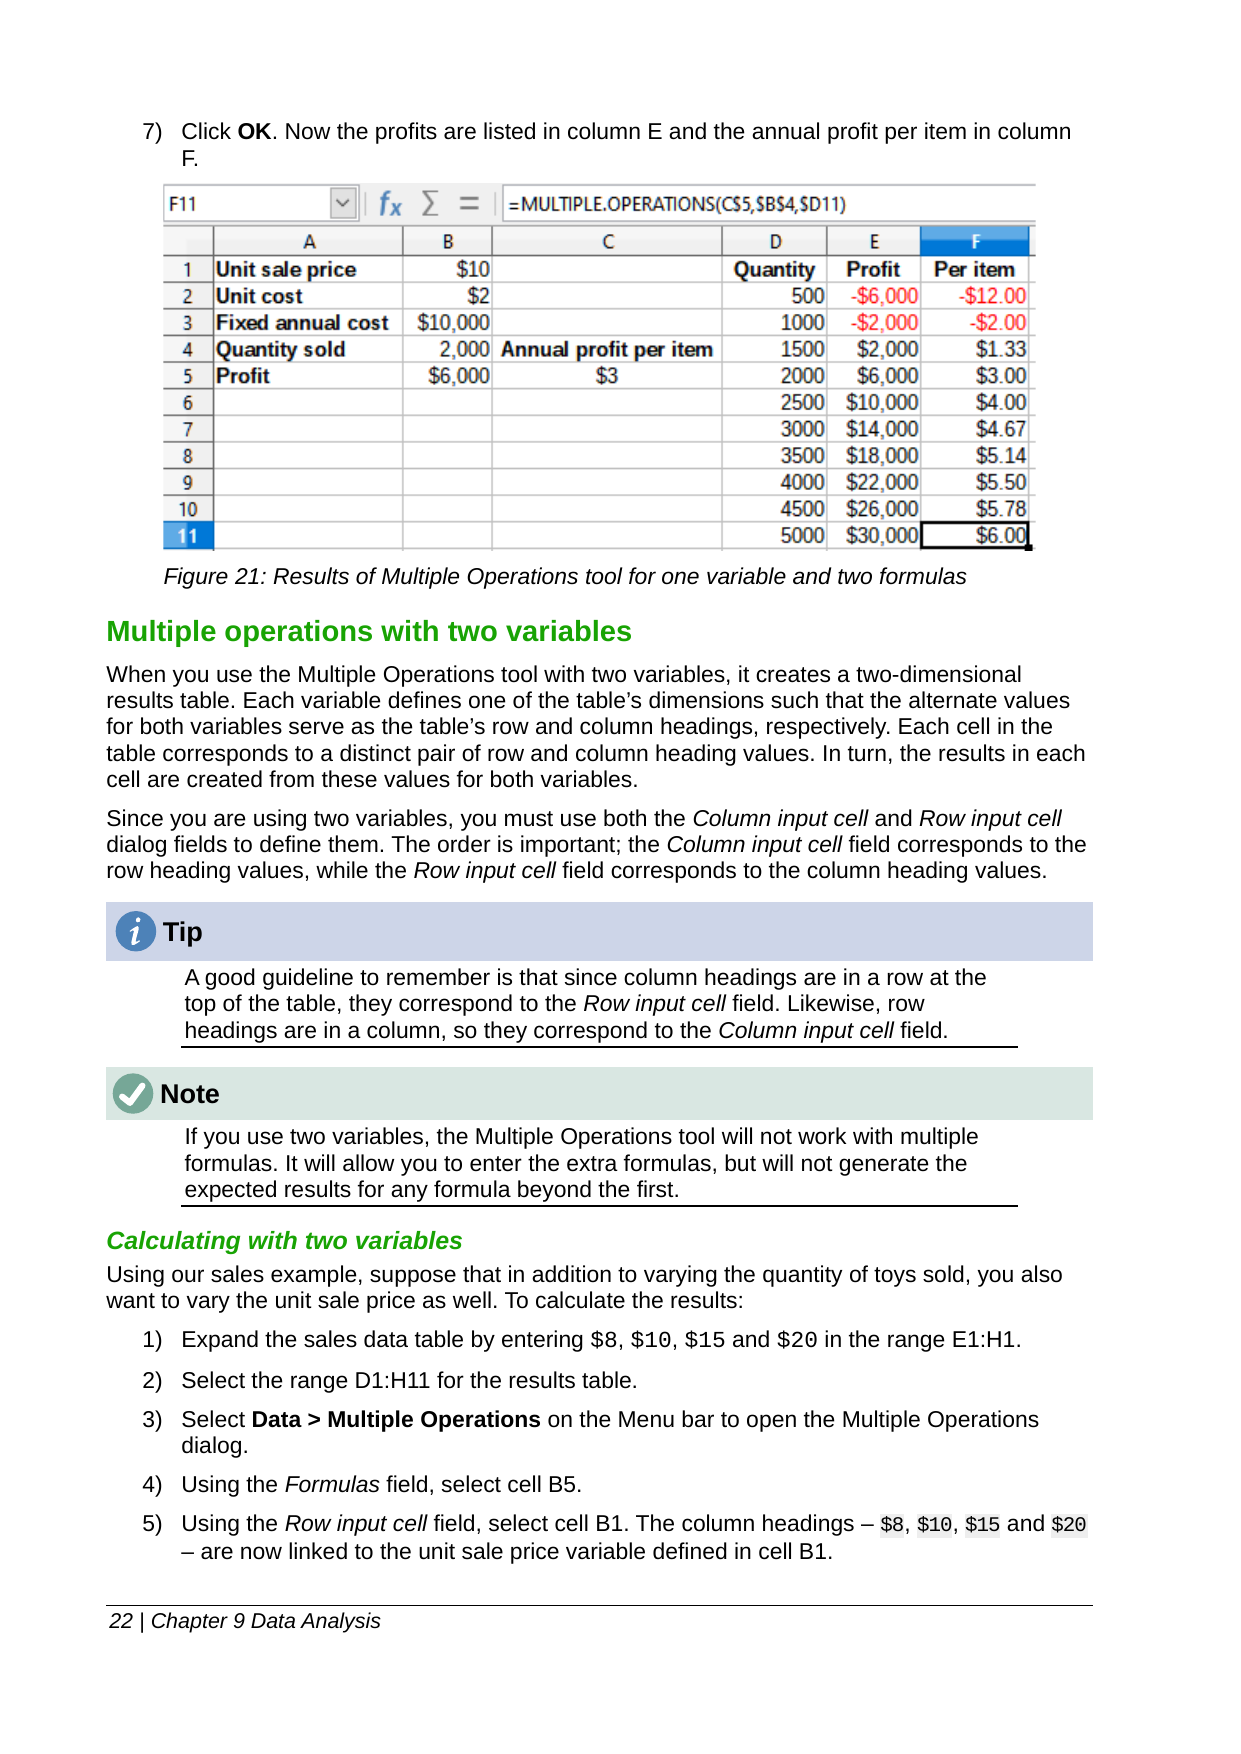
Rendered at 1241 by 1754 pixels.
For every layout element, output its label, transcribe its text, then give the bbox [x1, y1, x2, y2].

subtitle Multiple operations with two variables [106, 614, 1093, 648]
text If you use two variables, the Multiple Operations tool will not work with multiple formulas. It will allow you to enter the extra formulas, but will not generate the expected results for any formula beyond the first. [181, 1120, 1018, 1205]
list Expand the sales data table by entering $8, $10, $15 and $20 in the range E1:H1. [162, 1326, 1093, 1355]
text Since you are using two variables, you must use both the Column input cell and Row input cell dialog fields to define them. The order is important; the Column input cell field corresponds to the row heading values, while the Row input cell field corresponds to the column heading values. [106, 805, 1093, 884]
subtitle Note [106, 1067, 1093, 1120]
list Click OK. Now the profits are listed in column E and the annual profit per item in column F. [162, 118, 1093, 171]
picture [163, 183, 1036, 551]
list Using the Formulas field, select cell B5. [162, 1471, 1093, 1498]
subtitle Tip [106, 902, 1093, 961]
list Select Data > Multiple Operations on the Menu bar to open the Multiple Operations dialog. [162, 1406, 1093, 1459]
text Figure 21: Results of Multiple Operations tool for one variable and two formulas [163, 563, 1036, 589]
text When you use the Multiple Operations tool with two variables, it creates a two-dimensional results table. Each variable defines one of the table’s dimensions such that the alternate values for both variables serve as the table’s row and column headings, respectively. Each cell in the table corresponds to a distinct pair of row and column heading values. In turn, the results in each cell are created from these values for both variables. [106, 661, 1093, 792]
list Select the range D1:H11 for the results table. [162, 1367, 1093, 1393]
text A good guideline to remember is that since column headings are in a row at the top of the table, they correspond to the Row input cell field. Likewise, row headings are in a column, so they correspond to the Column input cell field. [181, 961, 1018, 1046]
list Using the Row input cell field, select cell B1. The column headings – $8, $10, $15 and $20 – are now linked to the unit sale price variable defined in cell B1. [162, 1510, 1093, 1564]
subtitle Calculating with two variables [106, 1226, 1093, 1255]
text Using our sales example, suppose that in addition to varying the quantity of toys sold, you also want to vary the unit sale price as well. To calculate the results: [106, 1261, 1093, 1314]
